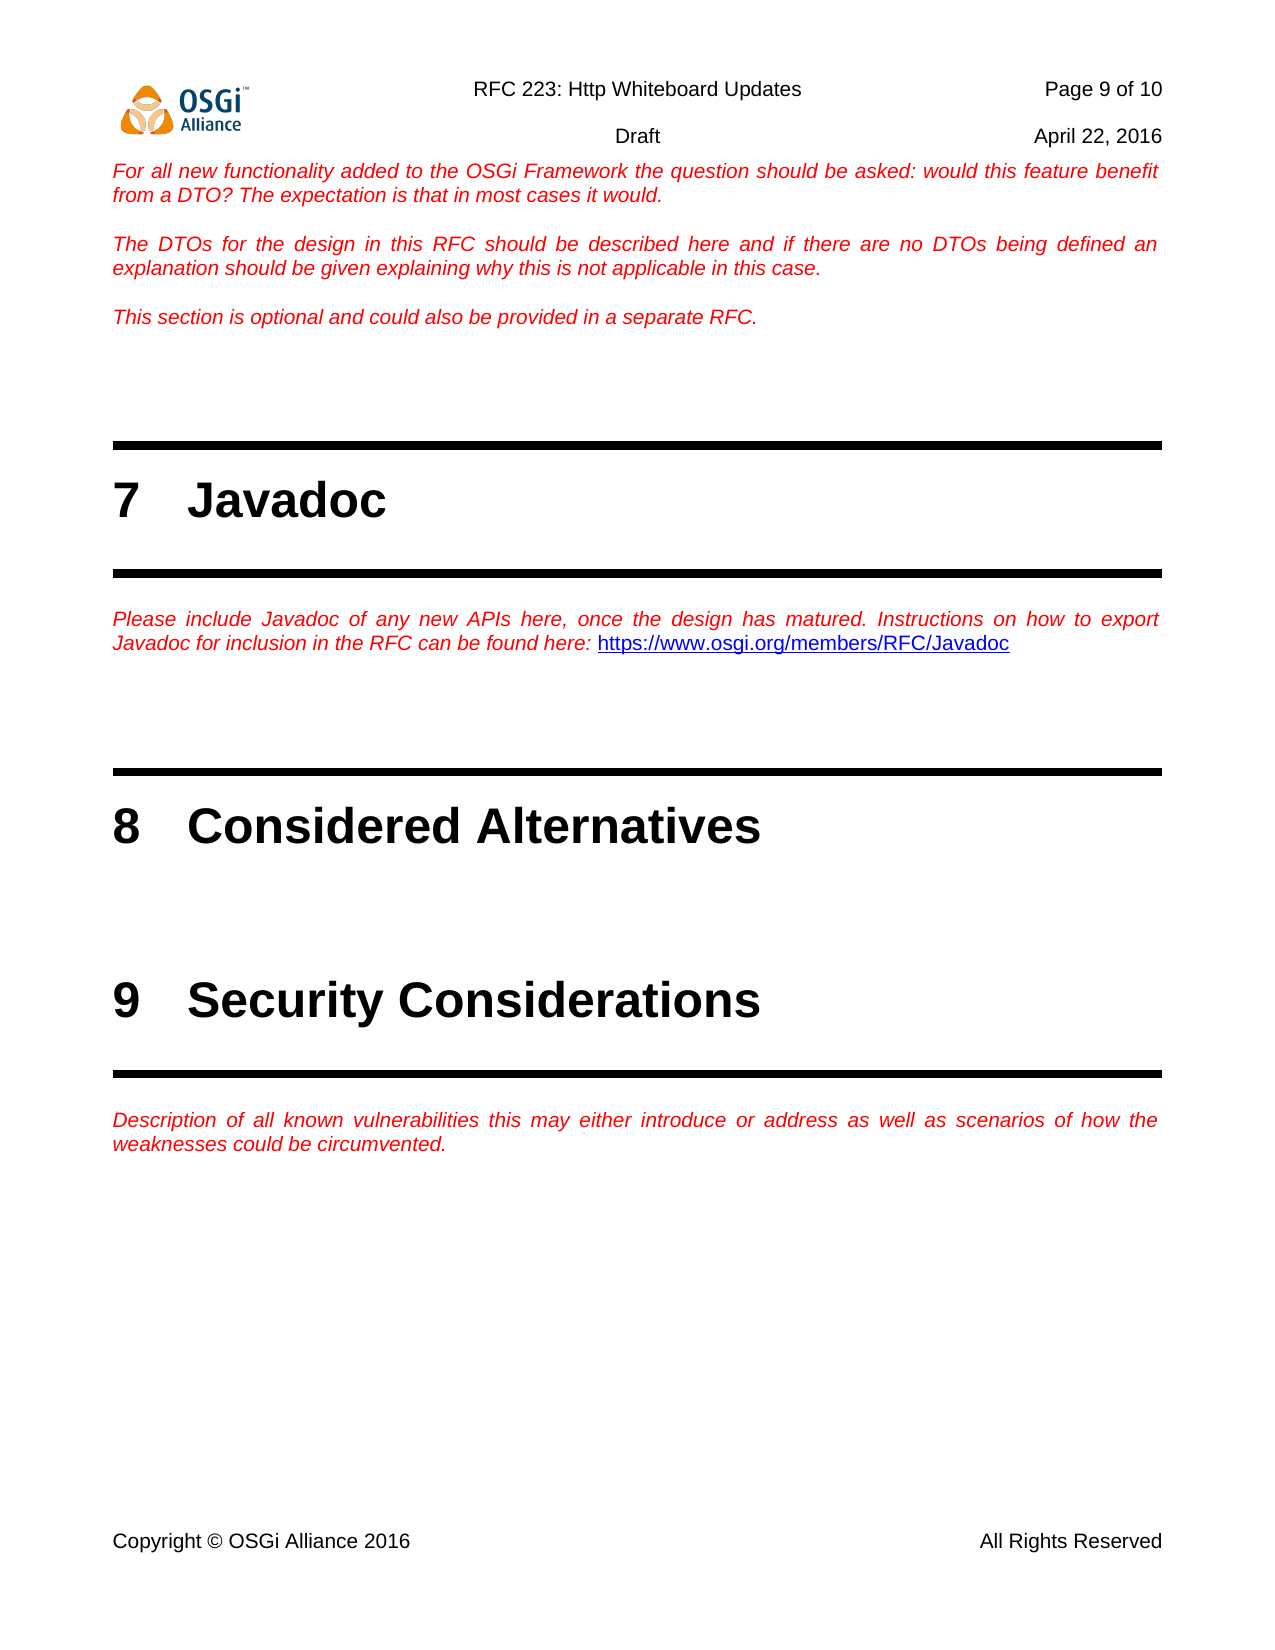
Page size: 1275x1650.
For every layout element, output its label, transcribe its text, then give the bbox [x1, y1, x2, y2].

text For all new functionality added to the OSGi Framework the question should be asked: would this feature benefit from a DTO? The expectation is that in most cases it would. [112, 159, 1162, 207]
text The DTOs for the design in this RFC should be described here and if there are no DTOs being defined an explanation should be given explaining why this is not applicable in this case. [112, 232, 1162, 280]
picture [113, 78, 257, 142]
subtitle Considered Alternatives [112, 769, 1162, 854]
text This section is optional and could also be provided in a separate RFC. [112, 305, 1162, 329]
text Description of all known vulnerabilities this may either introduce or address as well as scenarios of how the weaknesses could be circumvented. [112, 1107, 1162, 1155]
subtitle Security Considerations [112, 942, 1162, 1078]
text Please include Javadoc of any new APIs here, once the design has matured. Instructions on how to export Javadoc for inclusion in the RFC can be found here: https://www.osgi.org/members/RFC/Javadoc [112, 607, 1162, 655]
subtitle Javadoc [112, 442, 1162, 578]
